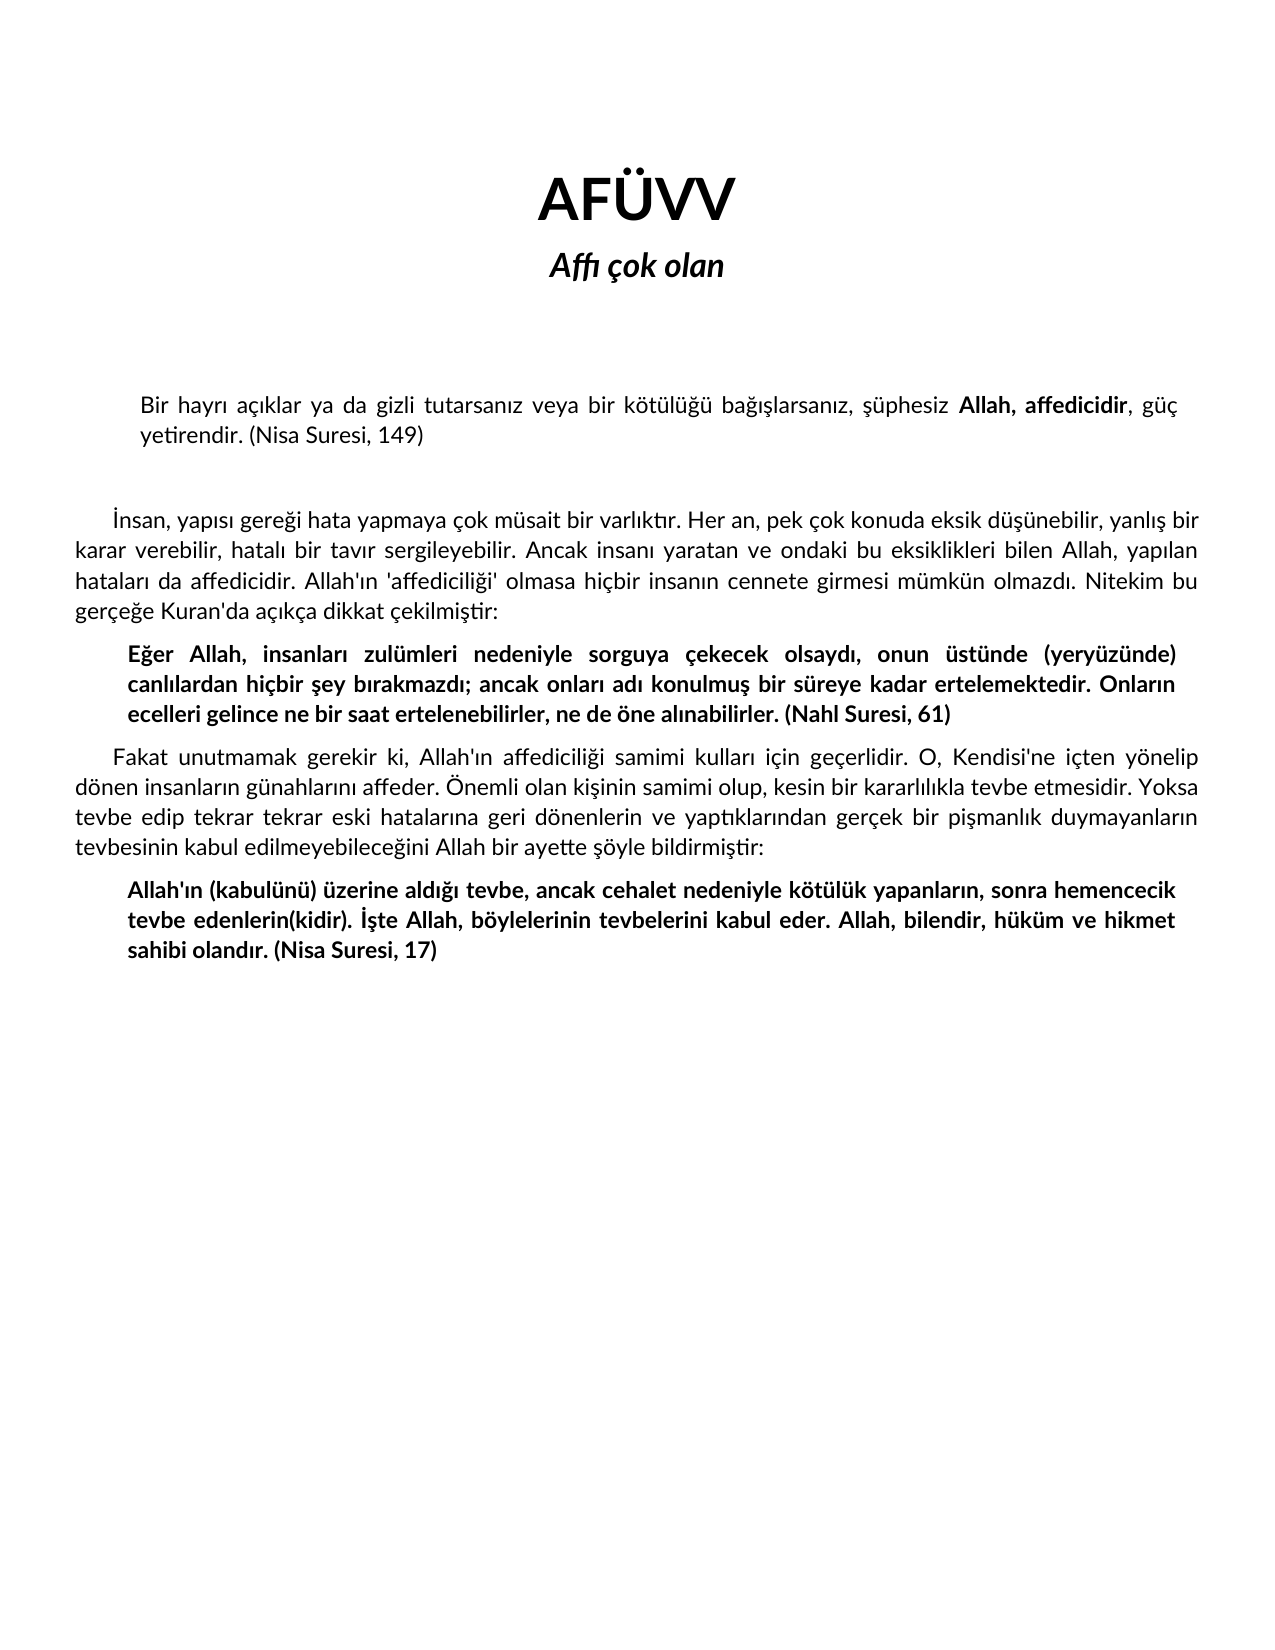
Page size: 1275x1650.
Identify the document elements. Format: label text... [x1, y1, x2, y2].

text Fakat unutmamak gerekir ki, Allah'ın affediciliği samimi kulları için geçerlidir. O, Kendisi'ne içten yönelip dönen insanların günahlarını affeder. Önemli olan kişinin samimi olup, kesin bir kararlılıkla tevbe etmesidir. Yoksa tevbe edip tekrar tekrar eski hatalarına geri dönenlerin ve yaptıklarından gerçek bir pişmanlık duymayanların tevbesinin kabul edilmeyebileceğini Allah bir ayette şöyle bildirmiştir: [75, 742, 1200, 861]
text Affı çok olan [75, 245, 1200, 285]
text Allah'ın (kabulünü) üzerine aldığı tevbe, ancak cehalet nedeniyle kötülük yapanların, sonra hemencecik tevbe edenlerin(kidir). İşte Allah, böylelerinin tevbelerini kabul eder. Allah, bilendir, hüküm ve hikmet sahibi olandır. (Nisa Suresi, 17) [127, 876, 1177, 964]
subtitle AFÜVV [75, 162, 1200, 232]
text Bir hayrı açıklar ya da gizli tutarsanız veya bir kötülüğü bağışlarsanız, şüphesiz Allah, affedicidir, güç yetirendir. (Nisa Suresi, 149) [140, 390, 1178, 448]
text İnsan, yapısı gereği hata yapmaya çok müsait bir varlıktır. Her an, pek çok konuda eksik düşünebilir, yanlış bir karar verebilir, hatalı bir tavır sergileyebilir. Ancak insanı yaratan ve ondaki bu eksiklikleri bilen Allah, yapılan hataları da affedicidir. Allah'ın 'affediciliği' olmasa hiçbir insanın cennete girmesi mümkün olmazdı. Nitekim bu gerçeğe Kuran'da açıkça dikkat çekilmiştir: [75, 506, 1200, 624]
text Eğer Allah, insanları zulümleri nedeniyle sorguya çekecek olsaydı, onun üstünde (yeryüzünde) canlılardan hiçbir şey bırakmazdı; ancak onları adı konulmuş bir süreye kadar ertelemektedir. Onların ecelleri gelince ne bir saat ertelenebilirler, ne de öne alınabilirler. (Nahl Suresi, 61) [127, 639, 1177, 727]
